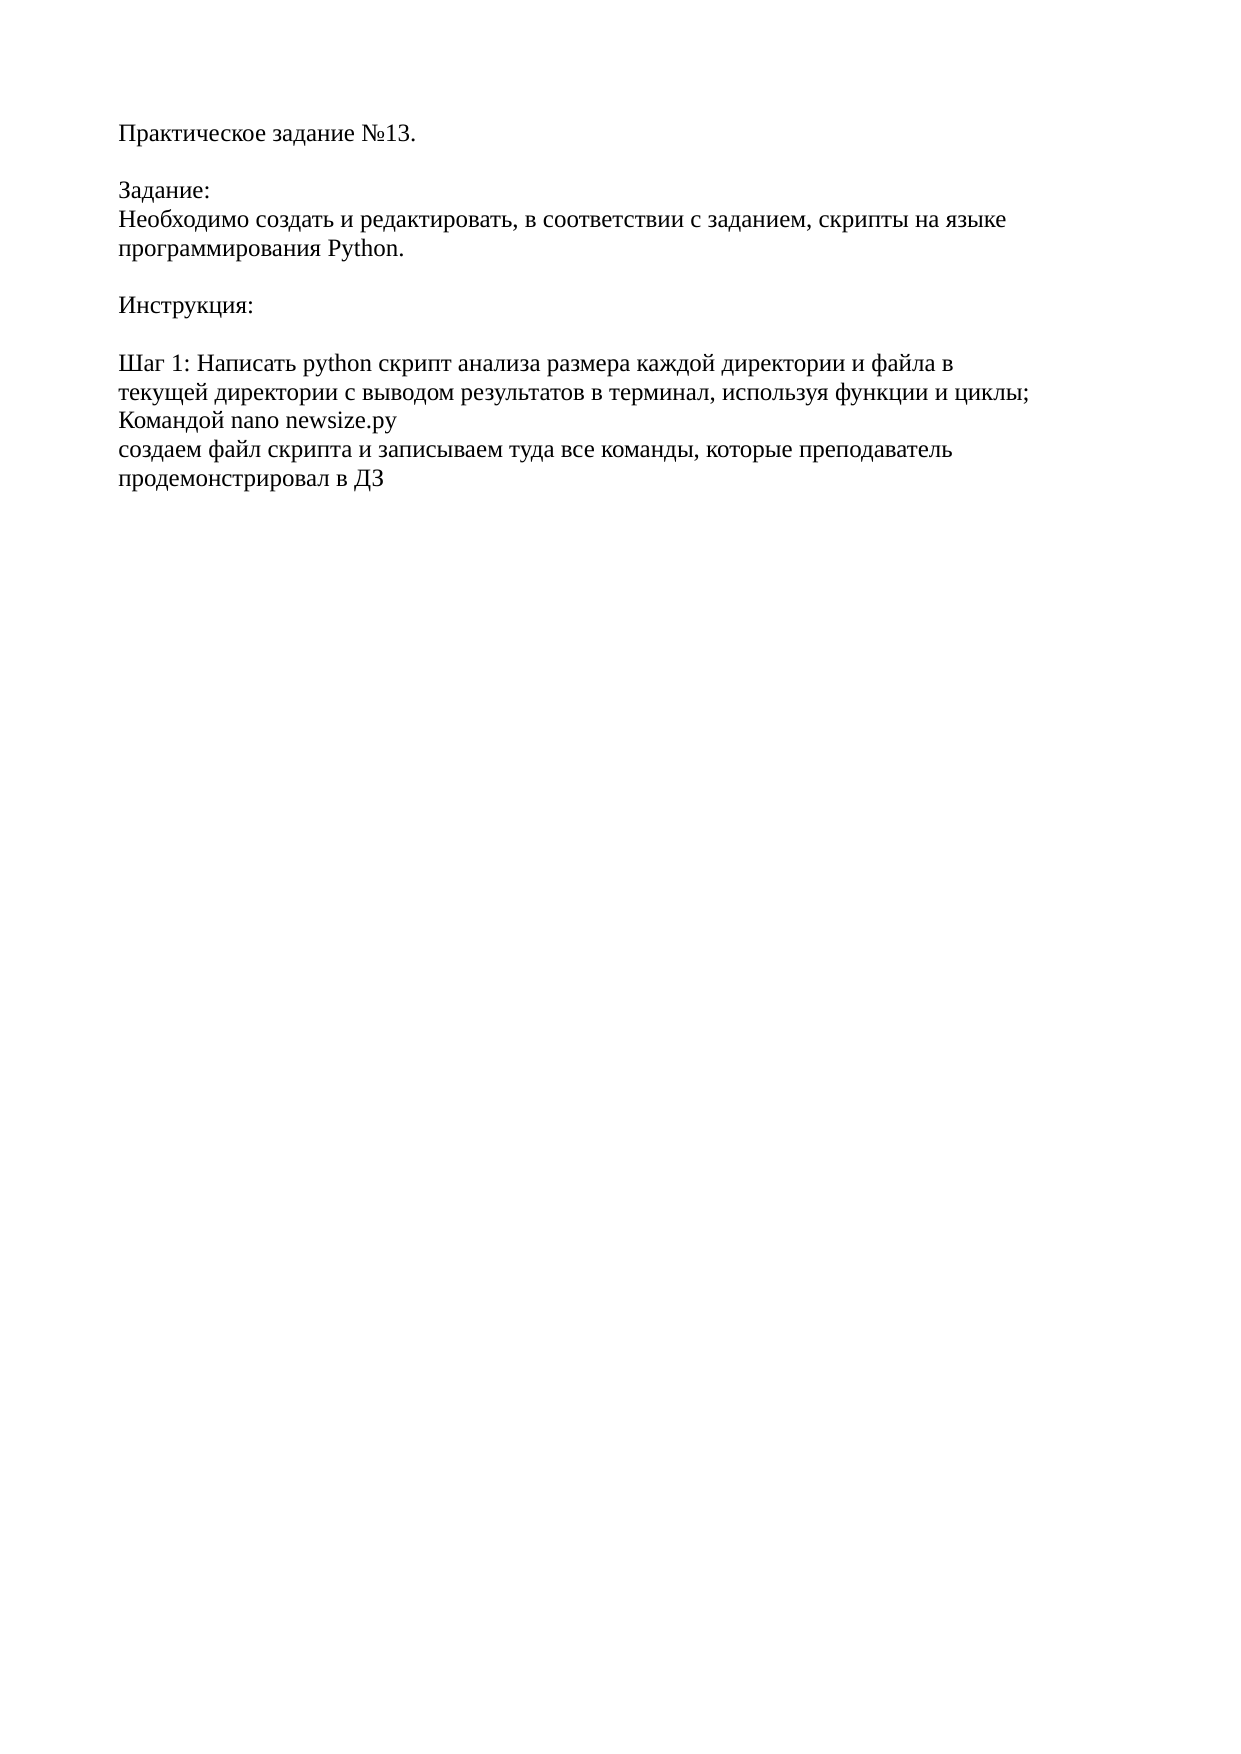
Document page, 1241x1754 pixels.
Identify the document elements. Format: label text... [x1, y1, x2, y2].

text Инструкция: [118, 291, 1122, 319]
text создаем файл скрипта и записываем туда все команды, которые преподаватель продемонстрировал в ДЗ [118, 434, 1122, 492]
text Задание: [118, 176, 1122, 204]
text Практическое задание №13. [118, 118, 1122, 147]
text текущей директории с выводом результатов в терминал, используя функции и циклы; [118, 377, 1122, 406]
text Шаг 1: Написать python скрипт анализа размера каждой директории и файла в [118, 348, 1122, 377]
text программирования Python. [118, 233, 1122, 262]
text Необходимо создать и редактировать, в соответствии с заданием, скрипты на языке [118, 204, 1122, 233]
text Командой nano newsize.py [118, 406, 1122, 434]
